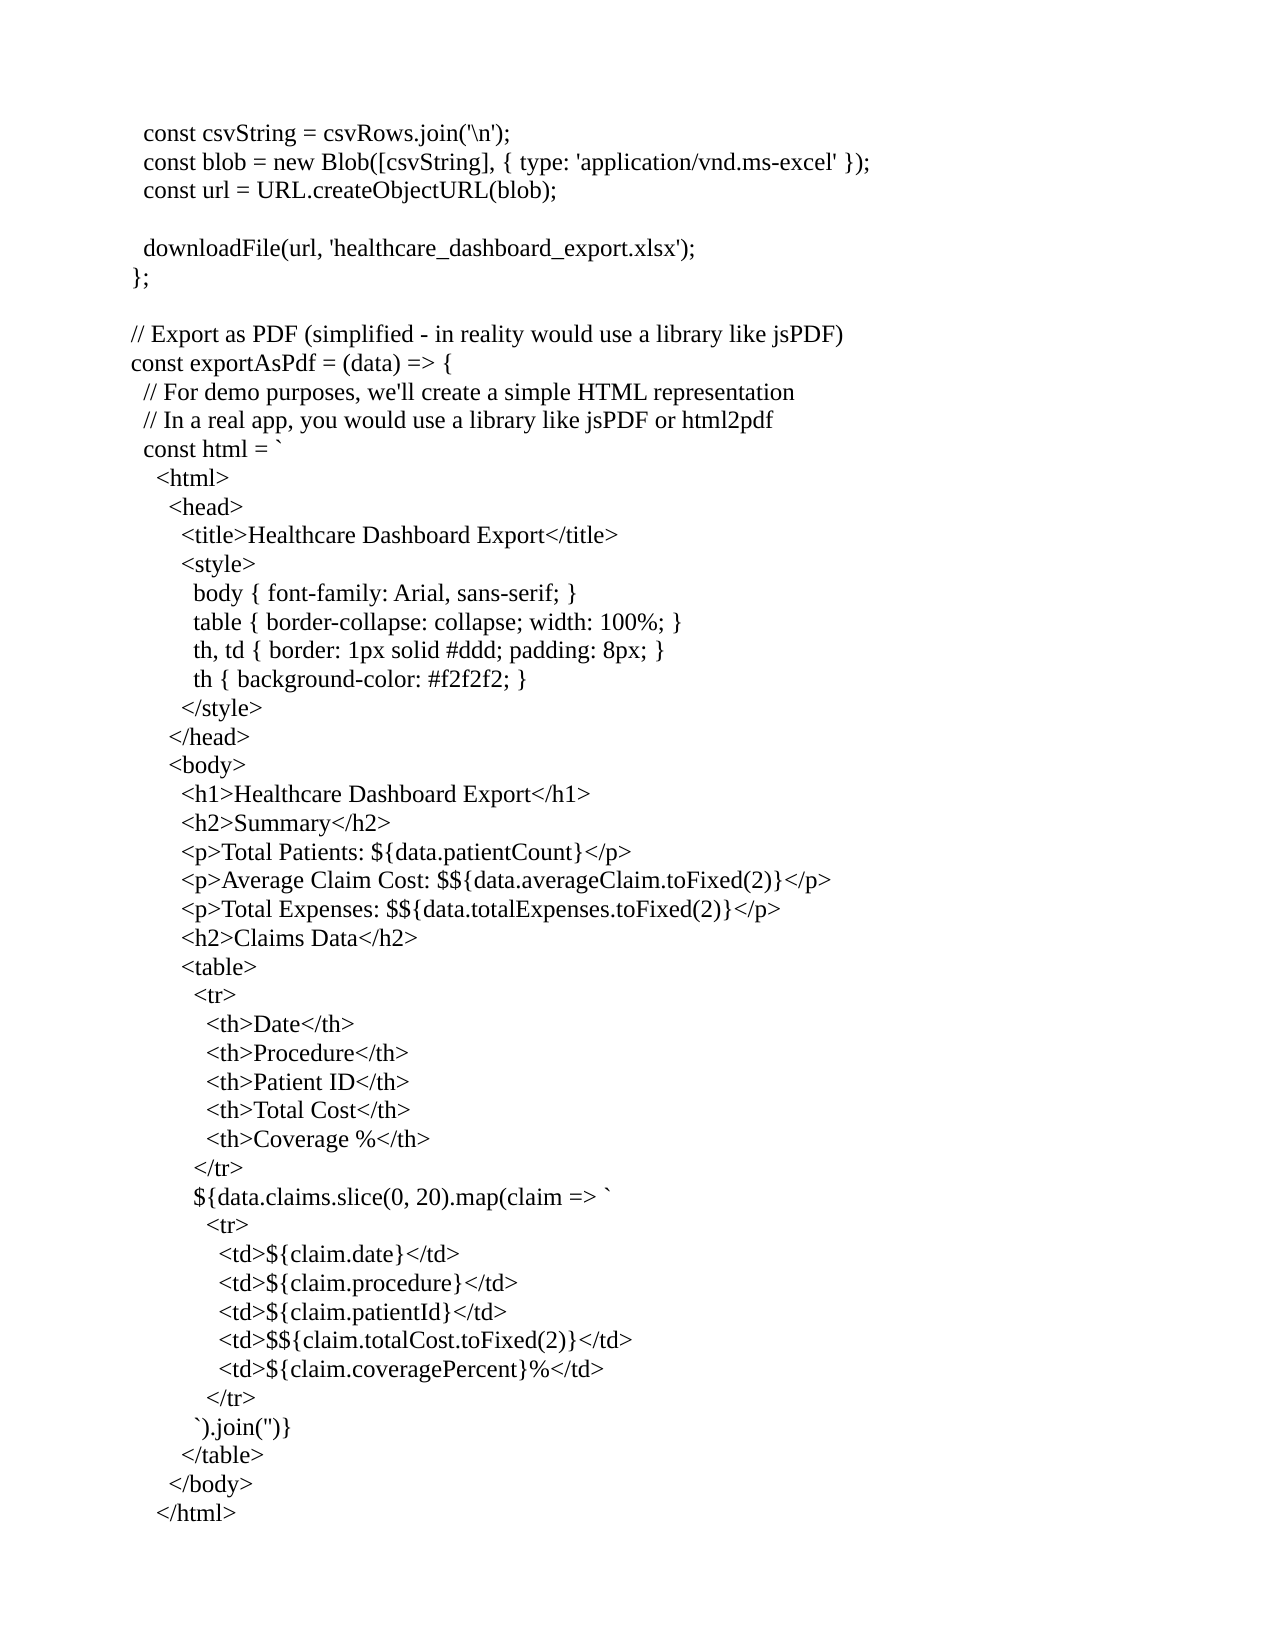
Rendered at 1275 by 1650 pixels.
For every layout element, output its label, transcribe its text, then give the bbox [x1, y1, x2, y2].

text <p>Average Claim Cost: $${data.averageClaim.toFixed(2)}</p> [118, 866, 1157, 894]
text // In a real app, you would use a library like jsPDF or html2pdf [118, 406, 1157, 434]
text <th>Coverage %</th> [118, 1124, 1157, 1153]
text <p>Total Patients: ${data.patientCount}</p> [118, 837, 1157, 866]
text const csvString = csvRows.join('\n'); [118, 118, 1157, 147]
text const url = URL.createObjectURL(blob); [118, 176, 1157, 204]
text <th>Total Cost</th> [118, 1096, 1157, 1124]
text <th>Patient ID</th> [118, 1067, 1157, 1096]
text <td>${claim.procedure}</td> [118, 1268, 1157, 1297]
text <td>$${claim.totalCost.toFixed(2)}</td> [118, 1326, 1157, 1354]
text th { background-color: #f2f2f2; } [118, 664, 1157, 693]
text <td>${claim.patientId}</td> [118, 1297, 1157, 1326]
text table { border-collapse: collapse; width: 100%; } [118, 607, 1157, 636]
text }; [118, 262, 1157, 291]
text <html> [118, 463, 1157, 492]
text <title>Healthcare Dashboard Export</title> [118, 521, 1157, 549]
text <h1>Healthcare Dashboard Export</h1> [118, 779, 1157, 808]
text </tr> [118, 1153, 1157, 1182]
text <td>${claim.date}</td> [118, 1239, 1157, 1268]
text </body> [118, 1469, 1157, 1498]
text <h2>Claims Data</h2> [118, 923, 1157, 952]
text downloadFile(url, 'healthcare_dashboard_export.xlsx'); [118, 233, 1157, 262]
text const blob = new Blob([csvString], { type: 'application/vnd.ms-excel' }); [118, 147, 1157, 176]
text th, td { border: 1px solid #ddd; padding: 8px; } [118, 636, 1157, 664]
text <th>Date</th> [118, 1009, 1157, 1038]
text <th>Procedure</th> [118, 1038, 1157, 1067]
text <h2>Summary</h2> [118, 808, 1157, 837]
text </head> [118, 722, 1157, 751]
text const exportAsPdf = (data) => { [118, 348, 1157, 377]
text <head> [118, 492, 1157, 521]
text body { font-family: Arial, sans-serif; } [118, 578, 1157, 607]
text <p>Total Expenses: $${data.totalExpenses.toFixed(2)}</p> [118, 894, 1157, 923]
text </style> [118, 693, 1157, 722]
text `).join('')} [118, 1412, 1157, 1441]
text <body> [118, 751, 1157, 779]
text <tr> [118, 981, 1157, 1009]
text </table> [118, 1441, 1157, 1469]
text const html = ` [118, 434, 1157, 463]
text </tr> [118, 1383, 1157, 1412]
text <td>${claim.coveragePercent}%</td> [118, 1354, 1157, 1383]
text <style> [118, 549, 1157, 578]
text // For demo purposes, we'll create a simple HTML representation [118, 377, 1157, 406]
text <table> [118, 952, 1157, 981]
text </html> [118, 1498, 1157, 1527]
text // Export as PDF (simplified - in reality would use a library like jsPDF) [118, 319, 1157, 348]
text <tr> [118, 1211, 1157, 1239]
text ${data.claims.slice(0, 20).map(claim => ` [118, 1182, 1157, 1211]
